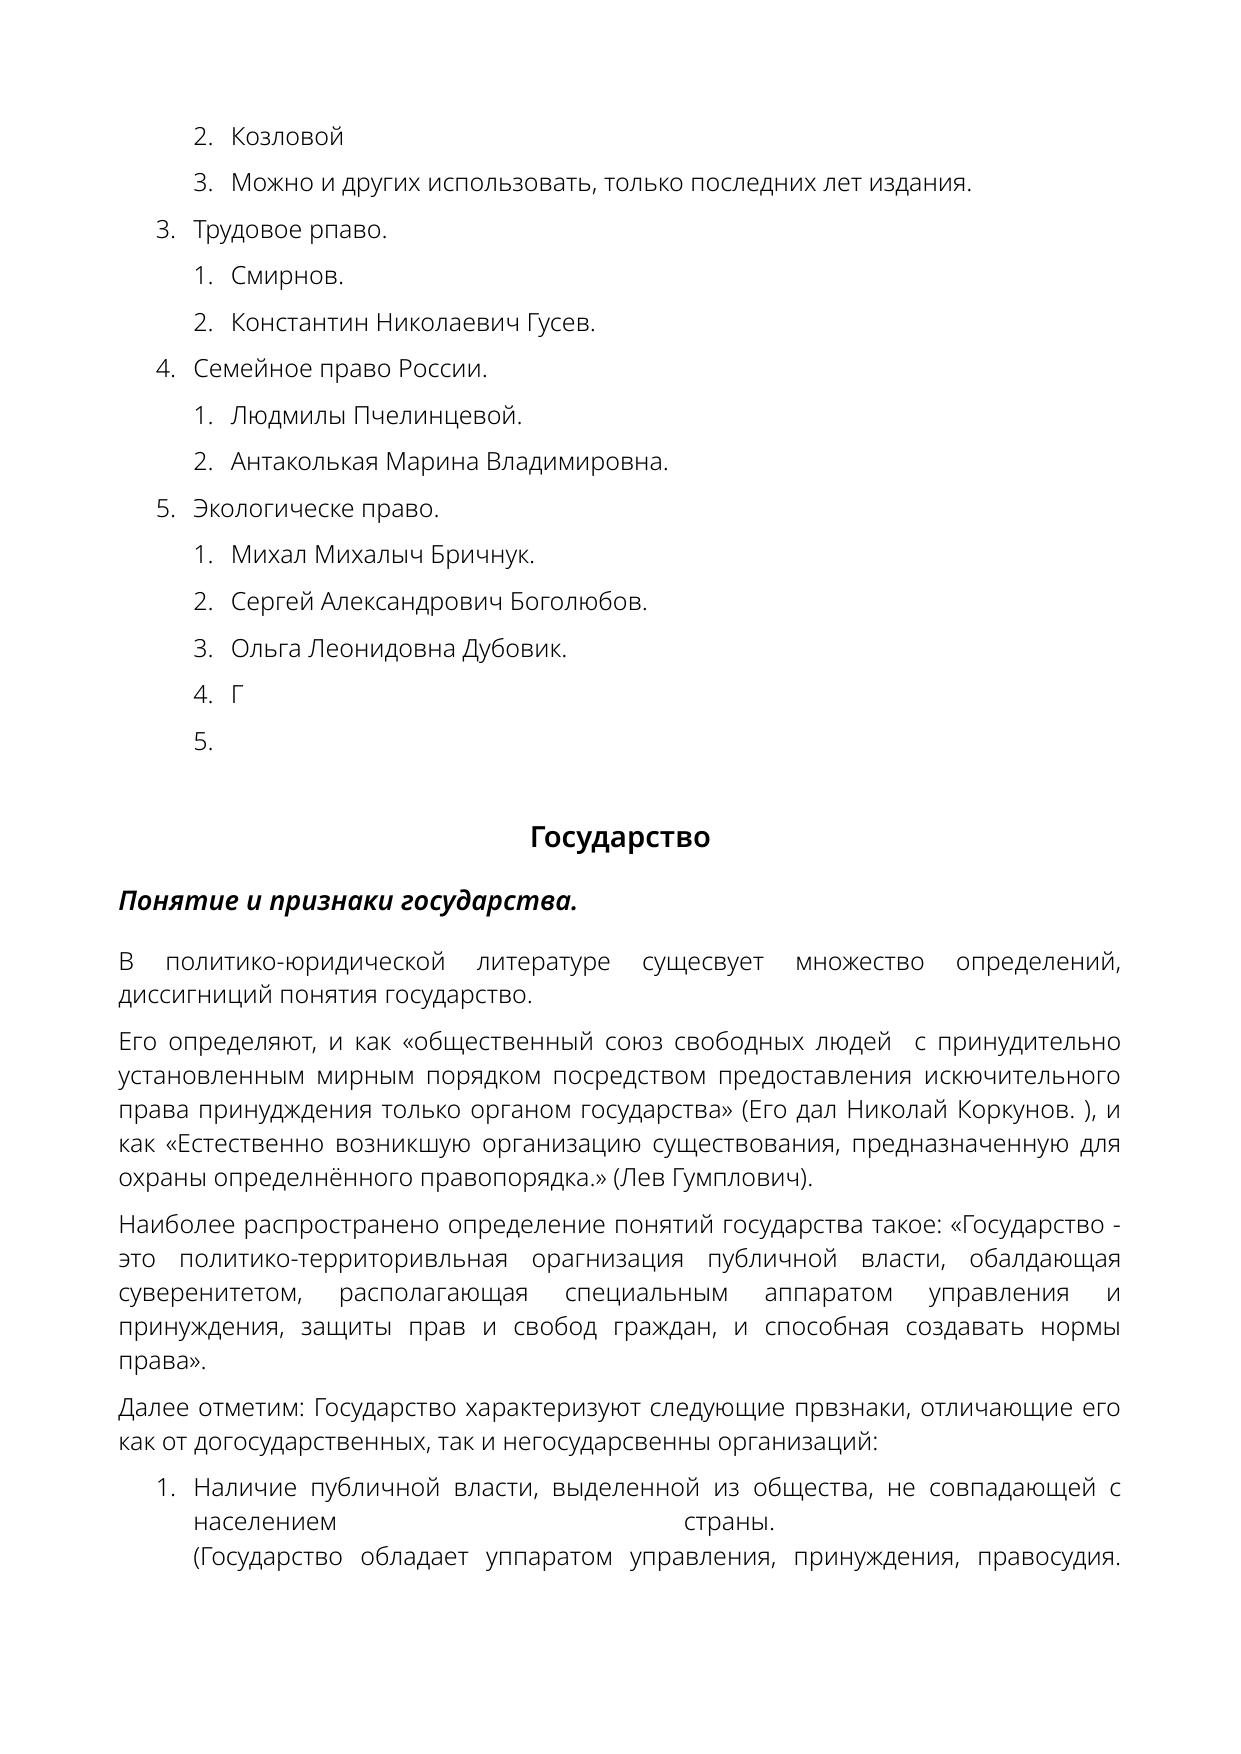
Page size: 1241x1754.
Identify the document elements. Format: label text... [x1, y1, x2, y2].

text В политико-юридической литературе сущесвует множество определений, диссигниций понятия государство. [118, 943, 1122, 1011]
text Наиболее распространено определение понятий государства такое: «Государство - это политико-территоривльная орагнизация публичной власти, обалдающая суверенитетом, располагающая специальным аппаратом управления и принуждения, защиты прав и свобод граждан, и способная создавать нормы права». [118, 1207, 1122, 1377]
subtitle Государство [118, 817, 1122, 856]
list Константин Николаевич Гусев. [193, 304, 1122, 338]
subtitle Понятие и признаки государства. [118, 881, 1122, 918]
list Сергей Александрович Боголюбов. [193, 584, 1122, 618]
list Можно и других использовать, только последних лет издания. [193, 165, 1122, 199]
list Семейное право России. [156, 351, 1122, 385]
list Антаколькая Марина Владимировна. [193, 444, 1122, 478]
list Козловой [193, 118, 1122, 152]
list Людмилы Пчелинцевой. [193, 397, 1122, 432]
list Михал Михалыч Бричнук. [193, 537, 1122, 571]
list Г [193, 677, 1122, 711]
list Смирнов. [193, 258, 1122, 292]
list Ольга Леонидовна Дубовик. [193, 630, 1122, 664]
text Далее отметим: Государство характеризуют следующие првзнаки, отличающие его как от догосударственных, так и негосударсвенны организаций: [118, 1389, 1122, 1457]
text Его определяют, и как «общественный союз свободных людей с принудительно установленным мирным порядком посредством предоставления искючительного права принудждения только органом государства» (Его дал Николай Коркунов. ), и как «Естественно возникшую организацию существования, предназначенную для охраны определнённого правопорядка.» (Лев Гумплович). [118, 1024, 1122, 1194]
list Трудовое рпаво. [156, 211, 1122, 245]
list Экологическе право. [156, 491, 1122, 525]
list Наличие публичной власти, выделенной из общества, не совпадающей с населением страны. (Государство обладает уппаратом управления, принуждения, правосудия. [156, 1470, 1122, 1572]
